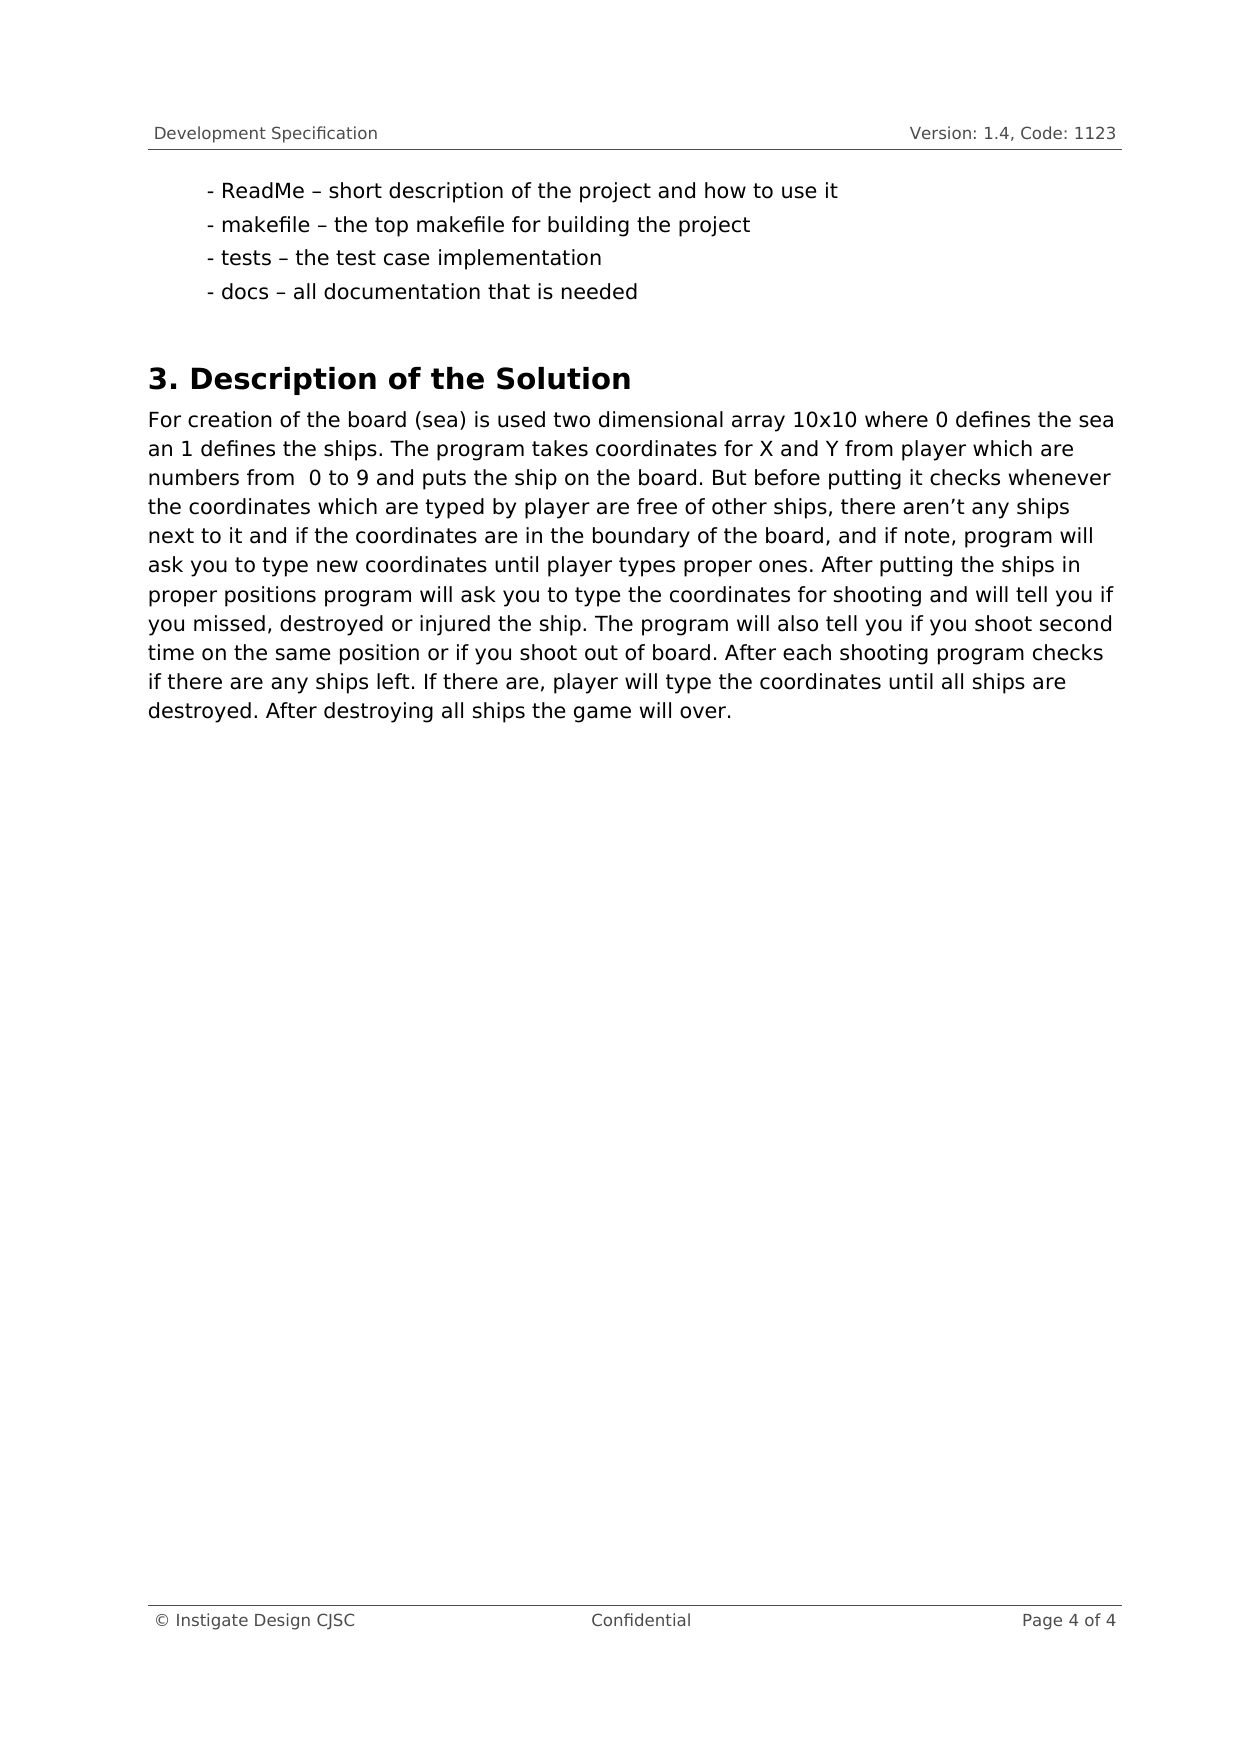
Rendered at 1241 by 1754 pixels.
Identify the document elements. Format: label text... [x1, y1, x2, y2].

subtitle Description of the Solution [148, 362, 1122, 396]
text - tests – the test case implementation [148, 246, 1122, 271]
text - makefile – the top makefile for building the project [148, 213, 1122, 237]
text - docs – all documentation that is needed [148, 280, 1122, 304]
text For creation of the board (sea) is used two dimensional array 10x10 where 0 defines the sea an 1 defines the ships. The program takes coordinates for X and Y from player which are numbers from 0 to 9 and puts the ship on the board. But before putting it checks whenever the coordinates which are typed by player are free of other ships, there aren’t any ships next to it and if the coordinates are in the boundary of the board, and if note, program will ask you to type new coordinates until player types proper ones. After putting the ships in proper positions program will ask you to type the coordinates for shooting and will tell you if you missed, destroyed or injured the ship. The program will also tell you if you shoot second time on the same position or if you shoot out of board. After each shooting program checks if there are any ships left. If there are, player will type the coordinates until all ships are destroyed. After destroying all ships the game will over. [148, 408, 1122, 723]
text - ReadMe – short description of the project and how to use it [148, 179, 1122, 203]
